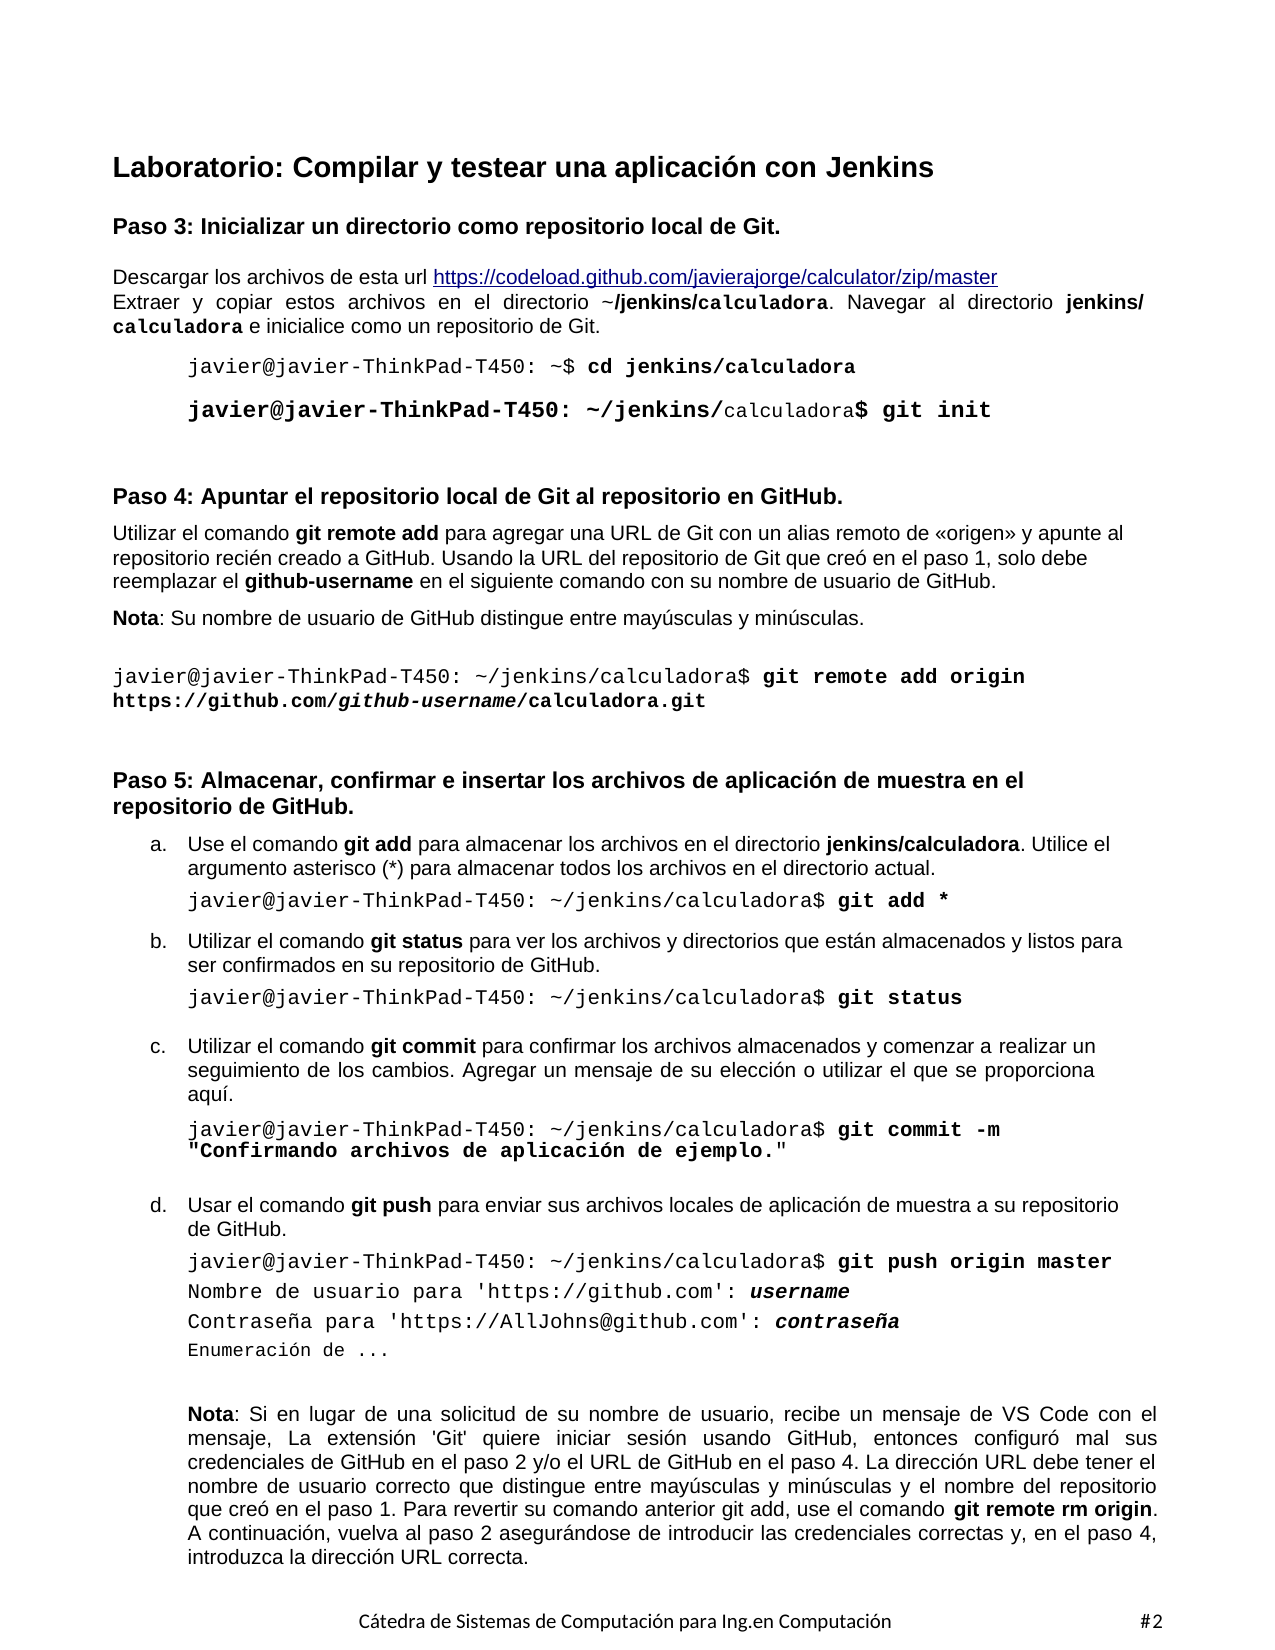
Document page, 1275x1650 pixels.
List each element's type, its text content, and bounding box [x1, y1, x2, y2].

list Use el comando git add para almacenar los archivos en el directorio jenkins/calculadora. Utilice el argumento asterisco (*) para almacenar todos los archivos en el directorio actual. [150, 833, 1110, 880]
text Descargar los archivos de esta url https://codeload.github.com/javierajorge/calculator/zip/master [112, 266, 1144, 289]
text Extraer y copiar estos archivos en el directorio ~/jenkins/calculadora. Navegar al directorio jenkins/ calculadora e inicialice como un repositorio de Git. [112, 289, 1144, 339]
text Paso 3: Inicializar un directorio como repositorio local de Git. [112, 213, 1162, 239]
text Nota: Si en lugar de una solicitud de su nombre de usuario, recibe un mensaje de VS Code con el mensaje, La extensión 'Git' quiere iniciar sesión usando GitHub, entonces configuró mal sus credenciales de GitHub en el paso 2 y/o el URL de GitHub en el paso 4. La dirección URL debe tener el nombre de usuario correcto que distingue entre mayúsculas y minúsculas y el nombre del repositorio que creó en el paso 1. Para revertir su comando anterior git add, use el comando git remote rm origin. A continuación, vuelva al paso 2 asegurándose de introducir las credenciales correctas y, en el paso 4, introduzca la dirección URL correcta. [187, 1403, 1158, 1569]
text Paso 4: Apuntar el repositorio local de Git al repositorio en GitHub. [112, 483, 1162, 509]
text Utilizar el comando git remote add para agregar una URL de Git con un alias remoto de «origen» y apunte al repositorio recién creado a GitHub. Usando la URL del repositorio de Git que creó en el paso 1, solo debe reemplazar el github-username en el siguiente comando con su nombre de usuario de GitHub. [112, 522, 1162, 593]
text Nombre de usuario para 'https://github.com': username [187, 1281, 1162, 1305]
text javier@javier-ThinkPad-T450: ~/jenkins/calculadora$ git status [187, 987, 1162, 1010]
text javier@javier-ThinkPad-T450: ~/jenkins/calculadora$ git add * [187, 890, 1162, 914]
text javier@javier-ThinkPad-T450: ~/jenkins/calculadora$ git init [187, 398, 1162, 424]
text javier@javier-ThinkPad-T450: ~/jenkins/calculadora$ git push origin master [187, 1251, 1162, 1275]
text Paso 5: Almacenar, confirmar e insertar los archivos de aplicación de muestra en el repositorio de GitHub. [112, 768, 1150, 819]
text Contraseña para 'https://AllJohns@github.com': contraseña [187, 1311, 1162, 1334]
text javier@javier-ThinkPad-T450: ~$ cd jenkins/calculadora [187, 356, 1162, 380]
text https://github.com/github-username/calculadora.git [112, 691, 837, 714]
text javier@javier-ThinkPad-T450: ~/jenkins/calculadora$ git commit -m "Confirmando archivos de aplicación de ejemplo." [187, 1118, 1012, 1163]
text Enumeración de ... [187, 1341, 1162, 1362]
list Utilizar el comando git status para ver los archivos y directorios que están almacenados y listos para ser confirmados en su repositorio de GitHub. [150, 930, 1148, 976]
list Usar el comando git push para enviar sus archivos locales de aplicación de muestra a su repositorio de GitHub. [150, 1194, 1148, 1241]
list Utilizar el comando git commit para confirmar los archivos almacenados y comenzar a realizar un seguimiento de los cambios. Agregar un mensaje de su elección o utilizar el que se proporciona aquí. [150, 1034, 1096, 1106]
text Nota: Su nombre de usuario de GitHub distingue entre mayúsculas y minúsculas. [112, 606, 1162, 630]
text javier@javier-ThinkPad-T450: ~/jenkins/calculadora$ git remote add origin [112, 666, 1162, 690]
